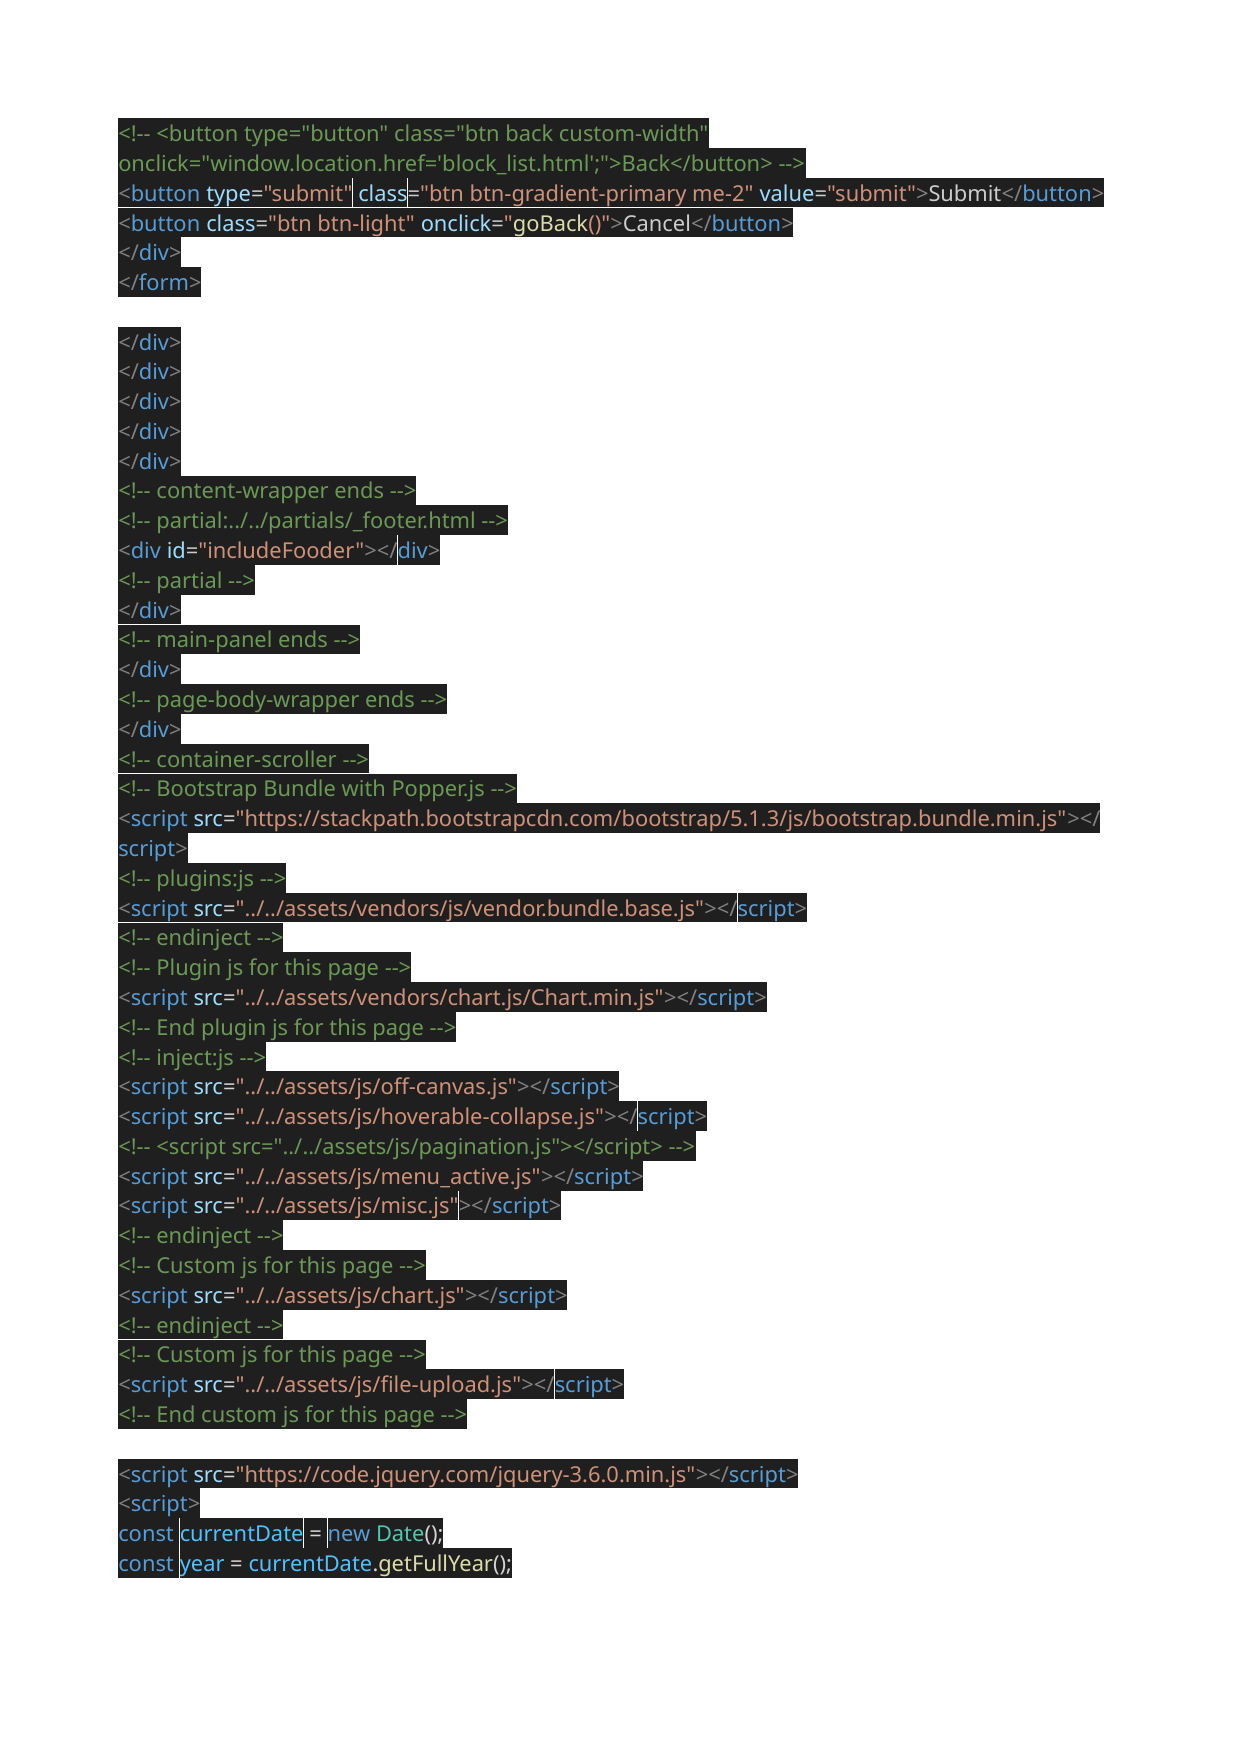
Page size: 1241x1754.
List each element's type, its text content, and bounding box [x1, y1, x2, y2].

text <button class="btn btn-light" onclick="goBack()">Cancel</button> [118, 207, 1122, 237]
text <script src="../../assets/js/chart.js"></script> [118, 1280, 1122, 1310]
text <!-- Plugin js for this page --> [118, 952, 1122, 982]
text <!-- Bootstrap Bundle with Popper.js --> [118, 773, 1122, 803]
text <!-- endinject --> [118, 1310, 1122, 1339]
text <!-- <button type="button" class="btn back custom-width" [118, 118, 1122, 148]
text <!-- endinject --> [118, 1220, 1122, 1250]
text </div> [118, 595, 1122, 624]
text <div id="includeFooder"></div> [118, 535, 1122, 565]
text <script src="../../assets/js/file-upload.js"></script> [118, 1369, 1122, 1399]
text <!-- <script src="../../assets/js/pagination.js"></script> --> [118, 1131, 1122, 1161]
text <!-- endinject --> [118, 922, 1122, 952]
text <!-- partial --> [118, 565, 1122, 595]
text </div> [118, 386, 1122, 416]
text const currentDate = new Date(); [118, 1518, 1122, 1548]
text <script> [118, 1488, 1122, 1518]
text <!-- End custom js for this page --> [118, 1399, 1122, 1429]
text <!-- Custom js for this page --> [118, 1339, 1122, 1369]
text <!-- Custom js for this page --> [118, 1250, 1122, 1280]
text <!-- partial:../../partials/_footer.html --> [118, 505, 1122, 535]
text </div> [118, 654, 1122, 684]
text </div> [118, 416, 1122, 446]
text onclick="window.location.href='block_list.html';">Back</button> --> [118, 148, 1122, 178]
text <script src="../../assets/js/misc.js"></script> [118, 1191, 1122, 1220]
text <button type="submit" class="btn btn-gradient-primary me-2" value="submit">Submit</button> [118, 178, 1122, 207]
text <script src="https://code.jquery.com/jquery-3.6.0.min.js"></script> [118, 1458, 1122, 1488]
text </div> [118, 237, 1122, 267]
text <!-- page-body-wrapper ends --> [118, 684, 1122, 714]
text <!-- End plugin js for this page --> [118, 1012, 1122, 1042]
text <!-- inject:js --> [118, 1042, 1122, 1071]
text </div> [118, 446, 1122, 476]
text <script src="../../assets/js/hoverable-collapse.js"></script> [118, 1101, 1122, 1131]
text <script src="../../assets/vendors/chart.js/Chart.min.js"></script> [118, 982, 1122, 1012]
text <script src="../../assets/vendors/js/vendor.bundle.base.js"></script> [118, 893, 1122, 922]
text </div> [118, 356, 1122, 386]
text <!-- container-scroller --> [118, 744, 1122, 773]
text </form> [118, 267, 1122, 297]
text <script src="../../assets/js/menu_active.js"></script> [118, 1161, 1122, 1191]
text <!-- content-wrapper ends --> [118, 476, 1122, 505]
text <script src="../../assets/js/off-canvas.js"></script> [118, 1071, 1122, 1101]
text <script src="https://stackpath.bootstrapcdn.com/bootstrap/5.1.3/js/bootstrap.bundle.min.js"></script> [118, 803, 1122, 863]
text </div> [118, 327, 1122, 356]
text <!-- main-panel ends --> [118, 624, 1122, 654]
text </div> [118, 714, 1122, 744]
text const year = currentDate.getFullYear(); [118, 1548, 1122, 1578]
text <!-- plugins:js --> [118, 863, 1122, 893]
